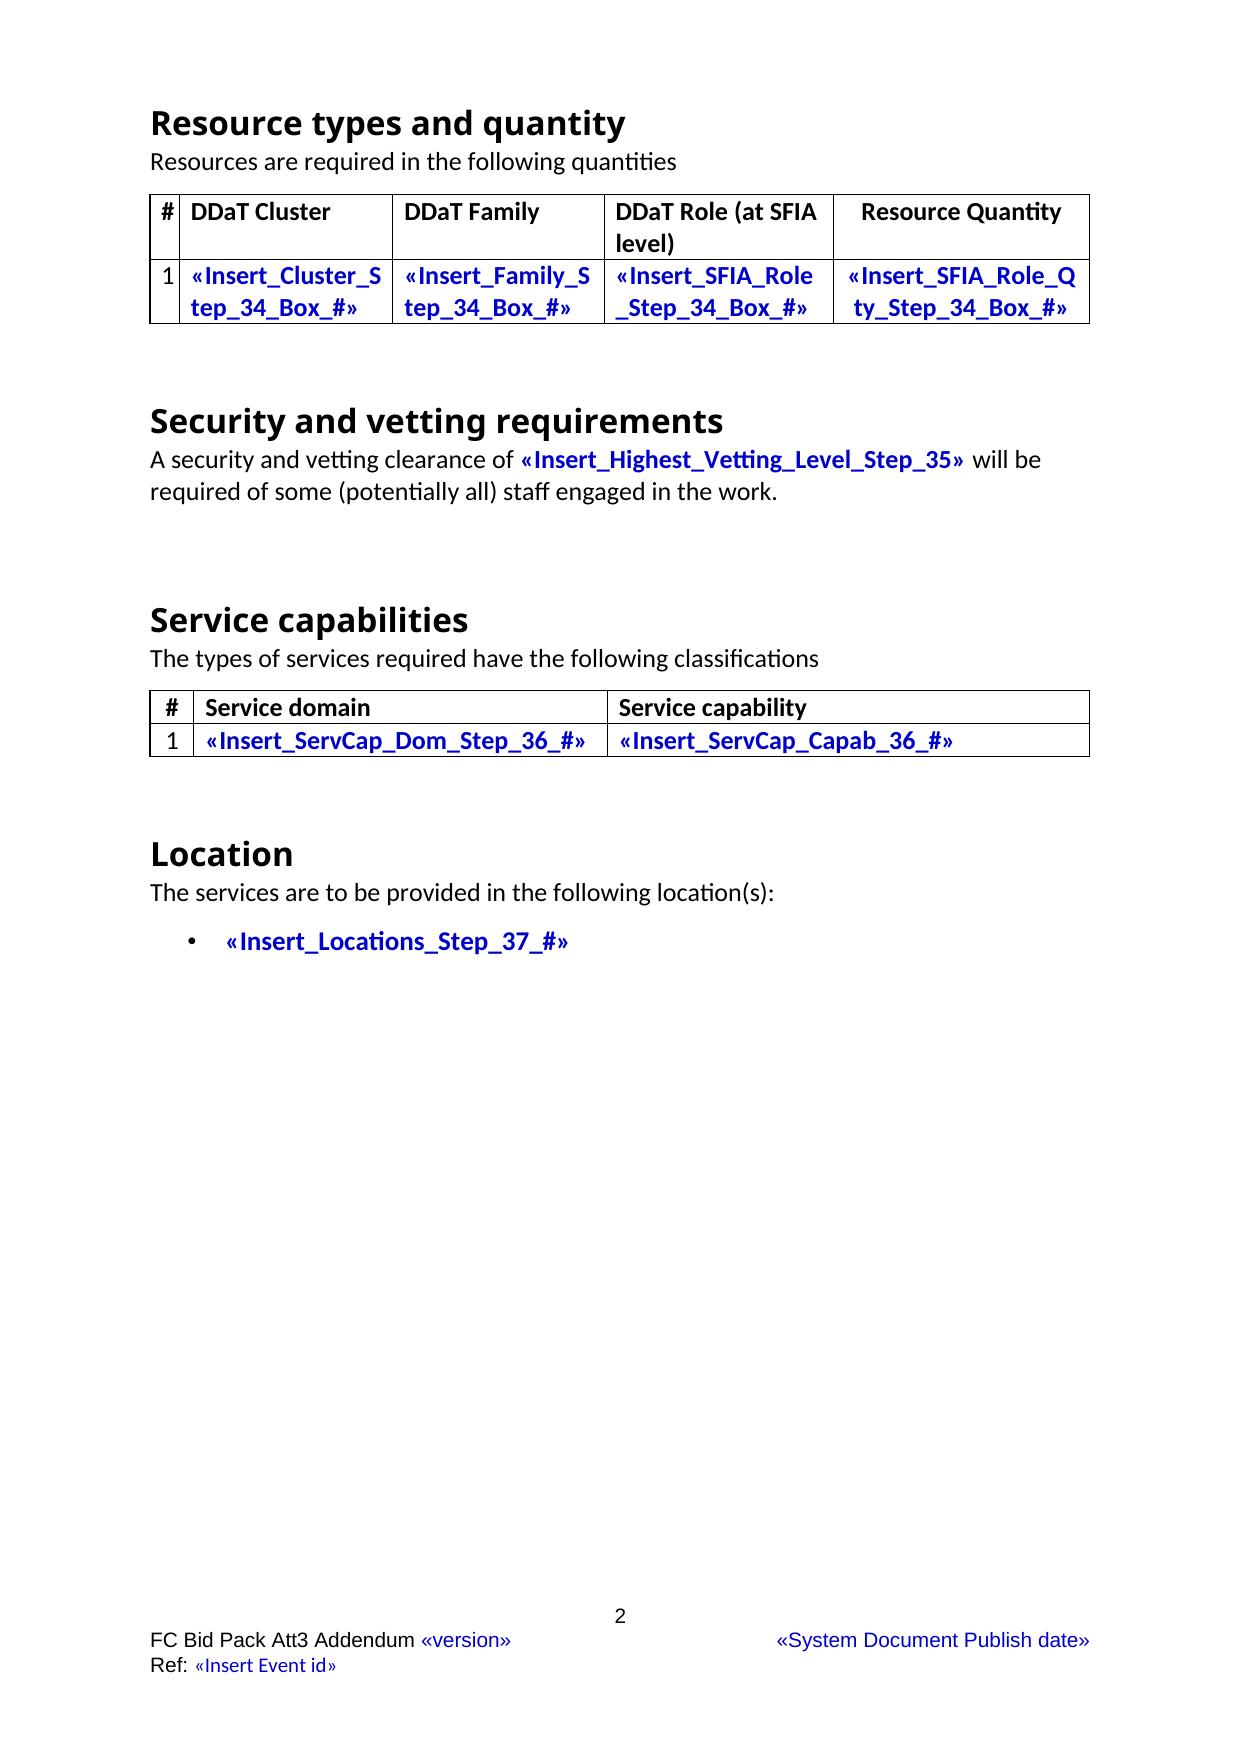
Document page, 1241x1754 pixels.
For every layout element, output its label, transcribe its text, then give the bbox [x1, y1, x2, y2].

table_cell «Insert_Cluster_Step_34_Box_#» [180, 260, 392, 323]
table_cell «Insert_SFIA_Role_Qty_Step_34_Box_#» [834, 260, 1089, 323]
table_cell «Insert_SFIA_Role_Step_34_Box_#» [605, 260, 833, 323]
table_header DDaT Family [393, 195, 604, 258]
subtitle Resource types and quantity [150, 100, 1090, 145]
table_header # [151, 691, 193, 723]
text The services are to be provided in the following location(s): [150, 876, 1090, 908]
table_cell «Insert_ServCap_Dom_Step_36_#» [194, 724, 607, 756]
text The types of services required have the following classifications [150, 642, 1090, 674]
table_header Service domain [194, 691, 607, 723]
text Resources are required in the following quantities [150, 145, 1090, 177]
list «Insert_Locations_Step_37_#» [187, 924, 1090, 957]
subtitle Security and vetting requirements [150, 397, 1090, 443]
subtitle Service capabilities [150, 597, 1090, 642]
table_cell «Insert_ServCap_Capab_36_#» [608, 724, 1089, 756]
table_cell 1 [151, 724, 193, 756]
subtitle Location [150, 831, 1090, 876]
table_cell «Insert_Family_Step_34_Box_#» [393, 260, 604, 323]
table_header DDaT Role (at SFIA level) [605, 195, 833, 258]
text A security and vetting clearance of «Insert_Highest_Vetting_Level_Step_35» will be required of some (potentially all) staff engaged in the work. [150, 443, 1090, 506]
table_header DDaT Cluster [180, 195, 392, 258]
table_cell 1 [151, 260, 179, 323]
table_header Resource Quantity [834, 195, 1089, 258]
table_header # [151, 195, 179, 258]
table_header Service capability [608, 691, 1089, 723]
